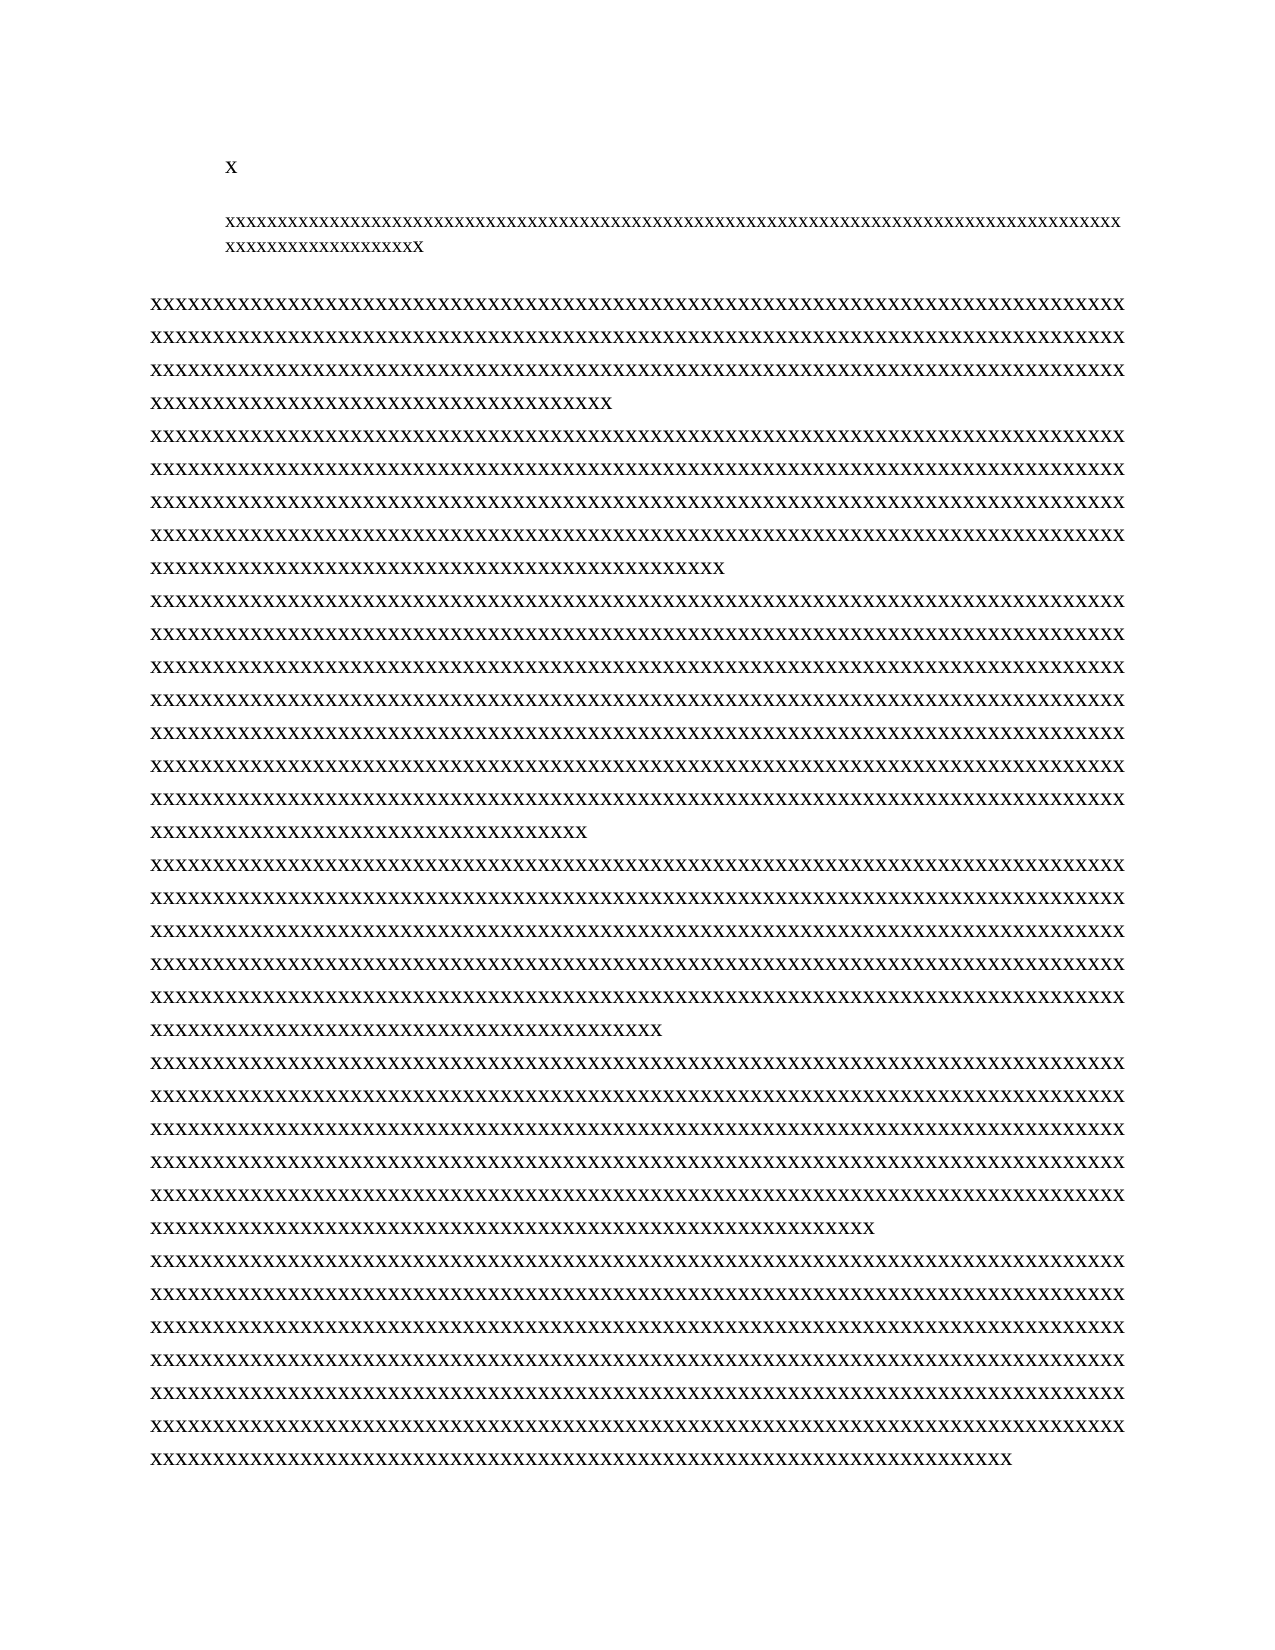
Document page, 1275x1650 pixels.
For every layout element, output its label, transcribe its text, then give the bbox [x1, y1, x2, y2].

text x [225, 150, 1125, 179]
text xxxxxxxxxxxxxxxxxxxxxxxxxxxxxxxxxxxxxxxxxxxxxxxxxxxxxxxxxxxxxxxxxxxxxxxxxxxxxxxxxxxxxxxxxxxxxxxxxxxxxxxxx [225, 207, 1125, 258]
text xxxxxxxxxxxxxxxxxxxxxxxxxxxxxxxxxxxxxxxxxxxxxxxxxxxxxxxxxxxxxxxxxxxxxxxxxxxxxxxxxxxxxxxxxxxxxxxxxxxxxxxxxxxxxxxxxxxxxxxxxxxxxxxxxxxxxxxxxxxxxxxxxxxxxxxxxxxxxxxxxxxxxxxxxxxxxxxxxxxxxxxxxxxxxxxxxxxxxxxxxxxxxxxxxxxxxxxxxxxxxxxxxxxxxxxxxxxxxxxxxxxxxxxxxxxxxxxxxxxxxxxxxxxxxxxxxxxxxxxxxxxxxxxxxxxxxxxxxxxxxxxxxxxxxxxxxxxxxxxxxxxxxxxxxxxxxxxxxxxxxxxxxxxxxxxxxxxxxxxxxxxxxxxxxxxxxxxxxxxxxxxxxxxxxxxxxxxxxxxxxxxxxxxxxxxxxxxxxxxxxxxxxxxxxxxxxxxxxxxxxxxxxxxxxxxxxxxxxxxxxxxxxxxxxxxxxxxxxxxxxxxxxxxxxxxxxxxxxxxxxxxxxxxxxxxxxxxxxxxxxxxxxxxxxxxxxxxxxxxxxxxxxxxxxxxxxxxxxxxxxxxxxxxxxxxxxxxxxxxxx [150, 584, 1125, 844]
text xxxxxxxxxxxxxxxxxxxxxxxxxxxxxxxxxxxxxxxxxxxxxxxxxxxxxxxxxxxxxxxxxxxxxxxxxxxxxxxxxxxxxxxxxxxxxxxxxxxxxxxxxxxxxxxxxxxxxxxxxxxxxxxxxxxxxxxxxxxxxxxxxxxxxxxxxxxxxxxxxxxxxxxxxxxxxxxxxxxxxxxxxxxxxxxxxxxxxxxxxxxxxxxxxxxxxxxxxxxxxxxxxxxxxxxxxxxxxxxxxxxxxxxxxxxxxxxxxxxxxxxxxxxxxxxxxxxxxxxxxxxxxxxxxxxxxxxxxxxxxxxxxxxxxxxxxxxxxxxxxxxxxxxxxxxxxxxxxxxxxxxxxxxxxxxxxxxxxxxxxxxxxxxxxxxxxxxxxxxxxxxxxxxxxxxxxxxxxxxxxxxxxxxxxxxxxxxxxxxxxxxxxxxxxxxxxxxxxxxxxxxxxxxx [150, 1046, 1125, 1240]
text xxxxxxxxxxxxxxxxxxxxxxxxxxxxxxxxxxxxxxxxxxxxxxxxxxxxxxxxxxxxxxxxxxxxxxxxxxxxxxxxxxxxxxxxxxxxxxxxxxxxxxxxxxxxxxxxxxxxxxxxxxxxxxxxxxxxxxxxxxxxxxxxxxxxxxxxxxxxxxxxxxxxxxxxxxxxxxxxxxxxxxxxxxxxxxxxxxxxxxxxxxxxxxxxxxxxxxxxxxxxxxxxxxxxxxxxxxxxxxxxxxxxxxxxxxxxxxxxxxxxxxxxxxxxxxx [150, 287, 1125, 414]
text xxxxxxxxxxxxxxxxxxxxxxxxxxxxxxxxxxxxxxxxxxxxxxxxxxxxxxxxxxxxxxxxxxxxxxxxxxxxxxxxxxxxxxxxxxxxxxxxxxxxxxxxxxxxxxxxxxxxxxxxxxxxxxxxxxxxxxxxxxxxxxxxxxxxxxxxxxxxxxxxxxxxxxxxxxxxxxxxxxxxxxxxxxxxxxxxxxxxxxxxxxxxxxxxxxxxxxxxxxxxxxxxxxxxxxxxxxxxxxxxxxxxxxxxxxxxxxxxxxxxxxxxxxxxxxxxxxxxxxxxxxxxxxxxxxxxxxxxxxxxxxxxxxxxxxxxxxxxxxxxxxxxxxxxxxxxxxxxxxxxxxxxxxxxxxxxxxxxxxxxxxxxxxxxxxxxxxxxxxxxxxxxxxxxxxxxxxxxxxxxxxxxxxxxxxxxxxxxxxxxxxxxxxxxxxxxxxxxxxxxxxxxxxxxxxxxxxxxxxxxxxxxxxxxxxxxxxxxxxxxxxxxxxxxxxxxxxxxxxxxxxxxxxxxxxxxxxxxxxxxxxxxxxxxxxxxxxxxx [150, 1244, 1125, 1471]
text xxxxxxxxxxxxxxxxxxxxxxxxxxxxxxxxxxxxxxxxxxxxxxxxxxxxxxxxxxxxxxxxxxxxxxxxxxxxxxxxxxxxxxxxxxxxxxxxxxxxxxxxxxxxxxxxxxxxxxxxxxxxxxxxxxxxxxxxxxxxxxxxxxxxxxxxxxxxxxxxxxxxxxxxxxxxxxxxxxxxxxxxxxxxxxxxxxxxxxxxxxxxxxxxxxxxxxxxxxxxxxxxxxxxxxxxxxxxxxxxxxxxxxxxxxxxxxxxxxxxxxxxxxxxxxxxxxxxxxxxxxxxxxxxxxxxxxxxxxxxxxxxxxxxxxxxxxxxxxxxxxxxxxxxxxxxxxxxxxxxxxxxxxxxxxxxxxxxxxxxxxxxxxxxxxxxxxxxxxxxxxxxxxxxxxxxxxxxxxxxxxxxxxxxxxxxxxxxxxxxxxxxxxxxxxx [150, 848, 1125, 1042]
text xxxxxxxxxxxxxxxxxxxxxxxxxxxxxxxxxxxxxxxxxxxxxxxxxxxxxxxxxxxxxxxxxxxxxxxxxxxxxxxxxxxxxxxxxxxxxxxxxxxxxxxxxxxxxxxxxxxxxxxxxxxxxxxxxxxxxxxxxxxxxxxxxxxxxxxxxxxxxxxxxxxxxxxxxxxxxxxxxxxxxxxxxxxxxxxxxxxxxxxxxxxxxxxxxxxxxxxxxxxxxxxxxxxxxxxxxxxxxxxxxxxxxxxxxxxxxxxxxxxxxxxxxxxxxxxxxxxxxxxxxxxxxxxxxxxxxxxxxxxxxxxxxxxxxxxxxxxxxxxxxxxxxxxxxxxxxxxxxxxxxxxxxxxxxxxxxxxxxx [150, 419, 1125, 579]
